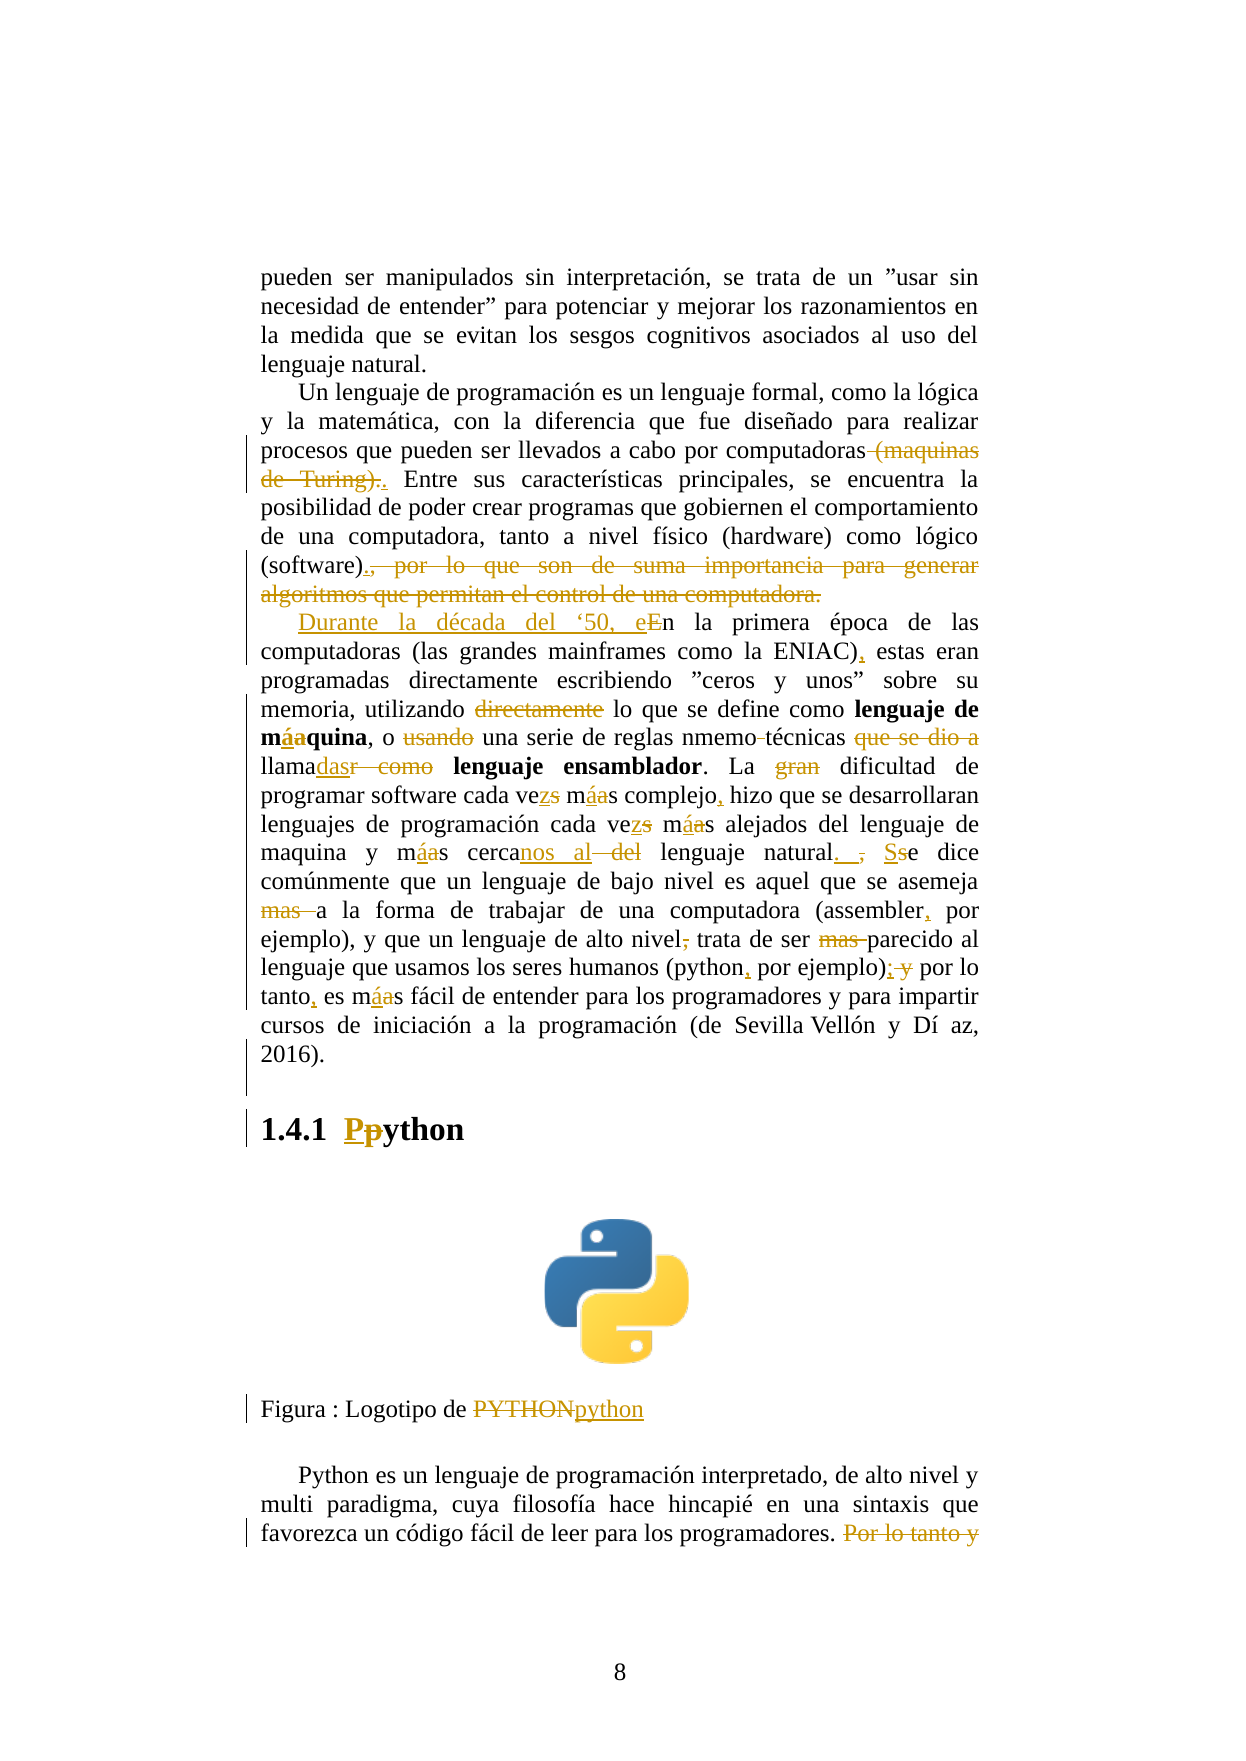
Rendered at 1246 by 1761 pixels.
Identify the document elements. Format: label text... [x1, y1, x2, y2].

text Un lenguaje de programación es un lenguaje formal, como la lógica y la matemática, con la diferencia que fue diseñado para realizar procesos que pueden ser llevados a cabo por computadoras. Entre sus características principales, se encuentra la posibilidad de poder crear programas que gobiernen el comportamiento de una computadora, tanto a nivel físico (hardware) como lógico (software). [260, 377, 979, 607]
text Python es un lenguaje de programación interpretado, de alto nivel y multi paradigma, cuya filosofía hace hincapié en una sintaxis que favorezca un código fácil de leer para los programadores. Como dice Marzal et al. (2003), python es un lenguaje ideal para la enseñanza de programación porque tiene una sintaxis que facilita la economía de símbolos auxiliares (como el símbolo ”;” usado para indicar el final de linea en lenguaje C), es expresivo (entendiendo esto como su capacidad para decir mucho con pocas lineas de código), y su semántica es elegante, haciendo que sea fácil de entender y escribir. [260, 1461, 979, 1547]
picture [544, 1219, 689, 1364]
text Durante la década del ‘50, en la primera época de las computadoras (las grandes mainframes como la ENIAC), estas eran programadas directamente escribiendo ”ceros y unos” sobre su memoria, utilizando lo que se define como lenguaje de máquina, o una serie de reglas nmemotécnicas llamadas lenguaje ensamblador. La dificultad de programar software cada vez más complejo, hizo que se desarrollaran lenguajes de programación cada vez más alejados del lenguaje de maquina y más cercanos al lenguaje natural. Se dice comúnmente que un lenguaje de bajo nivel es aquel que se asemeja a la forma de trabajar de una computadora (assembler, por ejemplo), y que un lenguaje de alto nivel trata de ser parecido al lenguaje que usamos los seres humanos (python, por ejemplo); por lo tanto, es más fácil de entender para los programadores y para impartir cursos de iniciación a la programación (de Sevilla Vellón y Dí az, 2016). [260, 607, 979, 1067]
text Un lenguaje formal es un lenguaje cuyos símbolos (alfabeto) y reglas para unir esos símbolos (gramática) están formalmente definidos (Giró, 2015). Por consiguiente, se podría decir que su particularidad es la de un lenguaje cuyos significados son ”vacíos”; dicho en otros términos: en los lenguajes formales los signos pueden ser manipulados sin interpretación, se trata de un ”usar sin necesidad de entender” para potenciar y mejorar los razonamientos en la medida que se evitan los sesgos cognitivos asociados al uso del lenguaje natural. [260, 262, 979, 377]
subtitle 1.4.1 Python [260, 1109, 979, 1147]
text Figura : Logotipo de python [260, 1394, 979, 1423]
